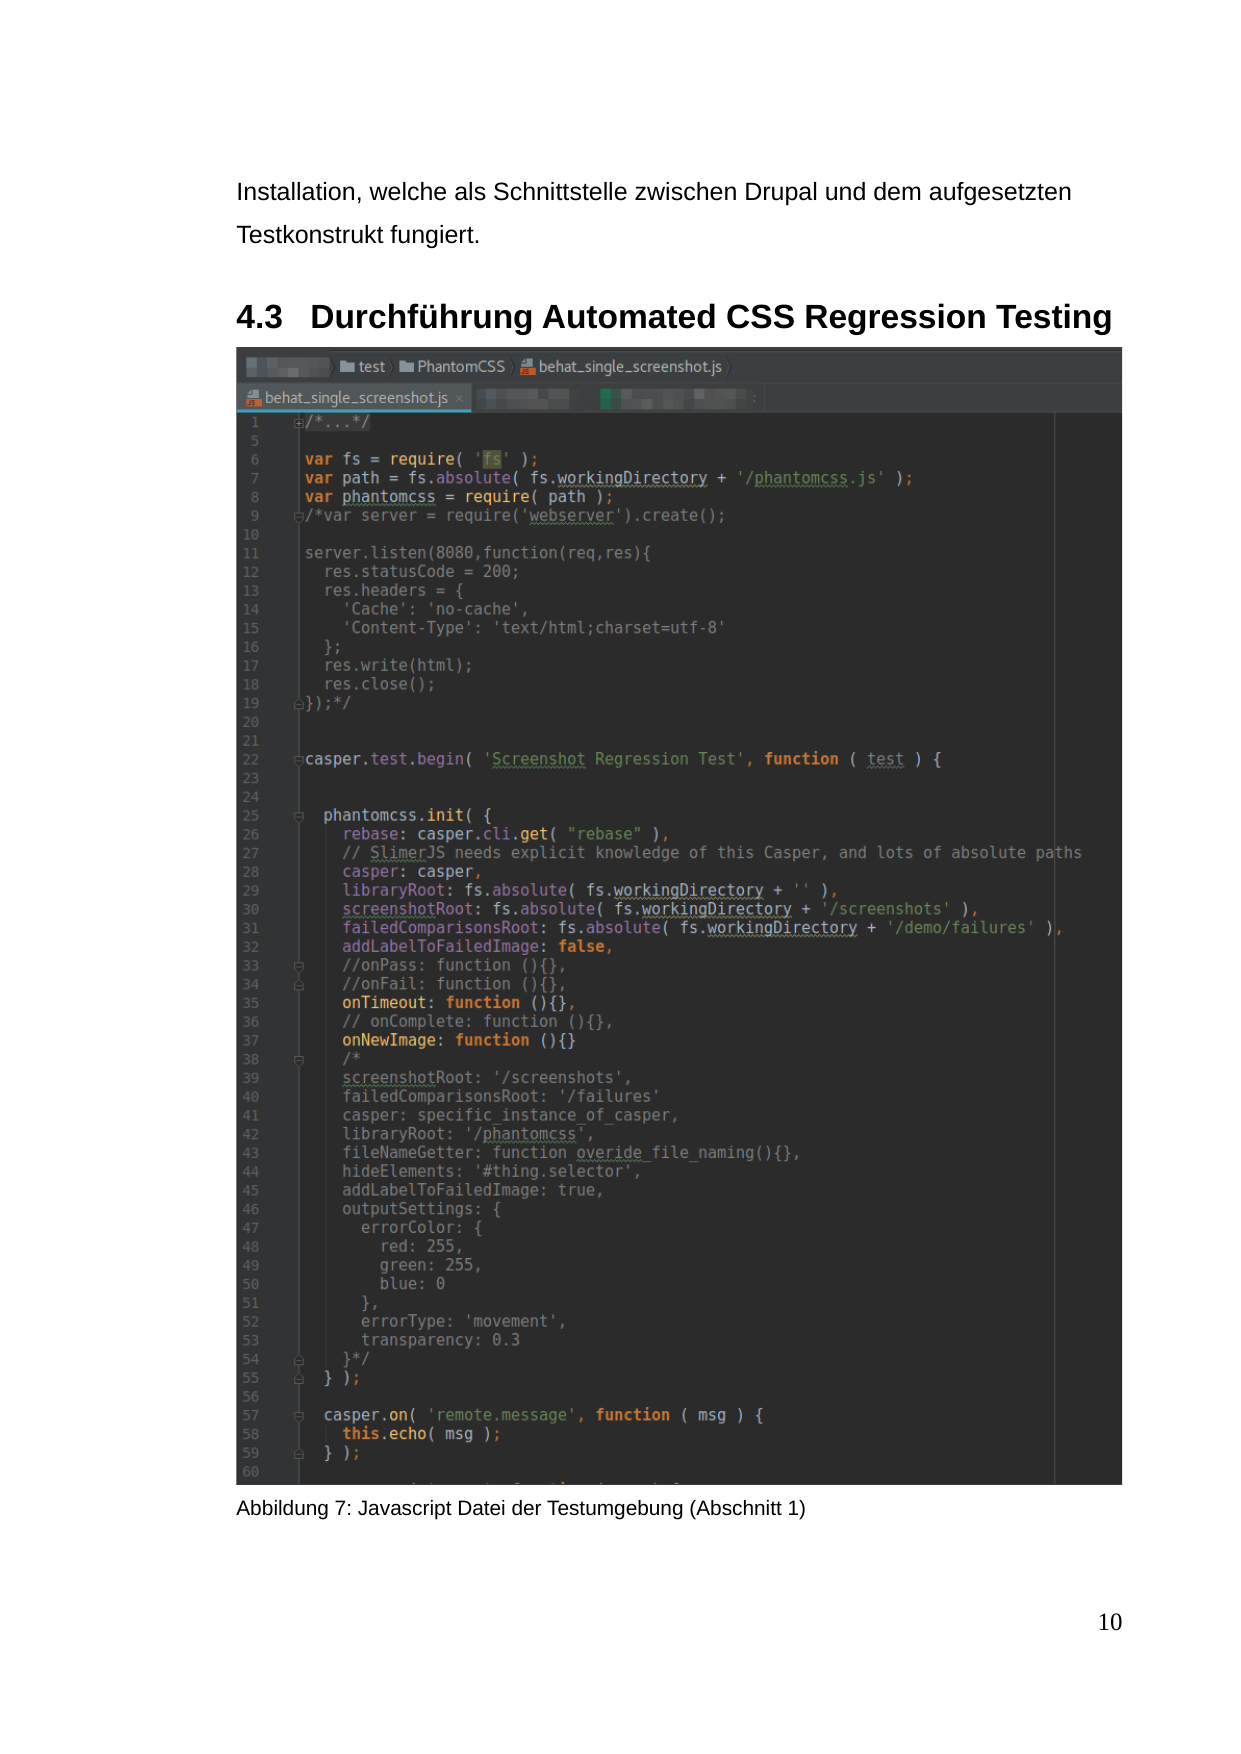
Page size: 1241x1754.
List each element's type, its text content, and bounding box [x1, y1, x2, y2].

text Abbildung 7: Javascript Datei der Testumgebung (Abschnitt 1) [236, 1485, 1122, 1520]
text Installation, welche als Schnittstelle zwischen Drupal und dem aufgesetzten Testkonstrukt fungiert. [236, 177, 1122, 249]
picture [236, 347, 1123, 1485]
subtitle Durchführung Automated CSS Regression Testing [236, 297, 1122, 335]
